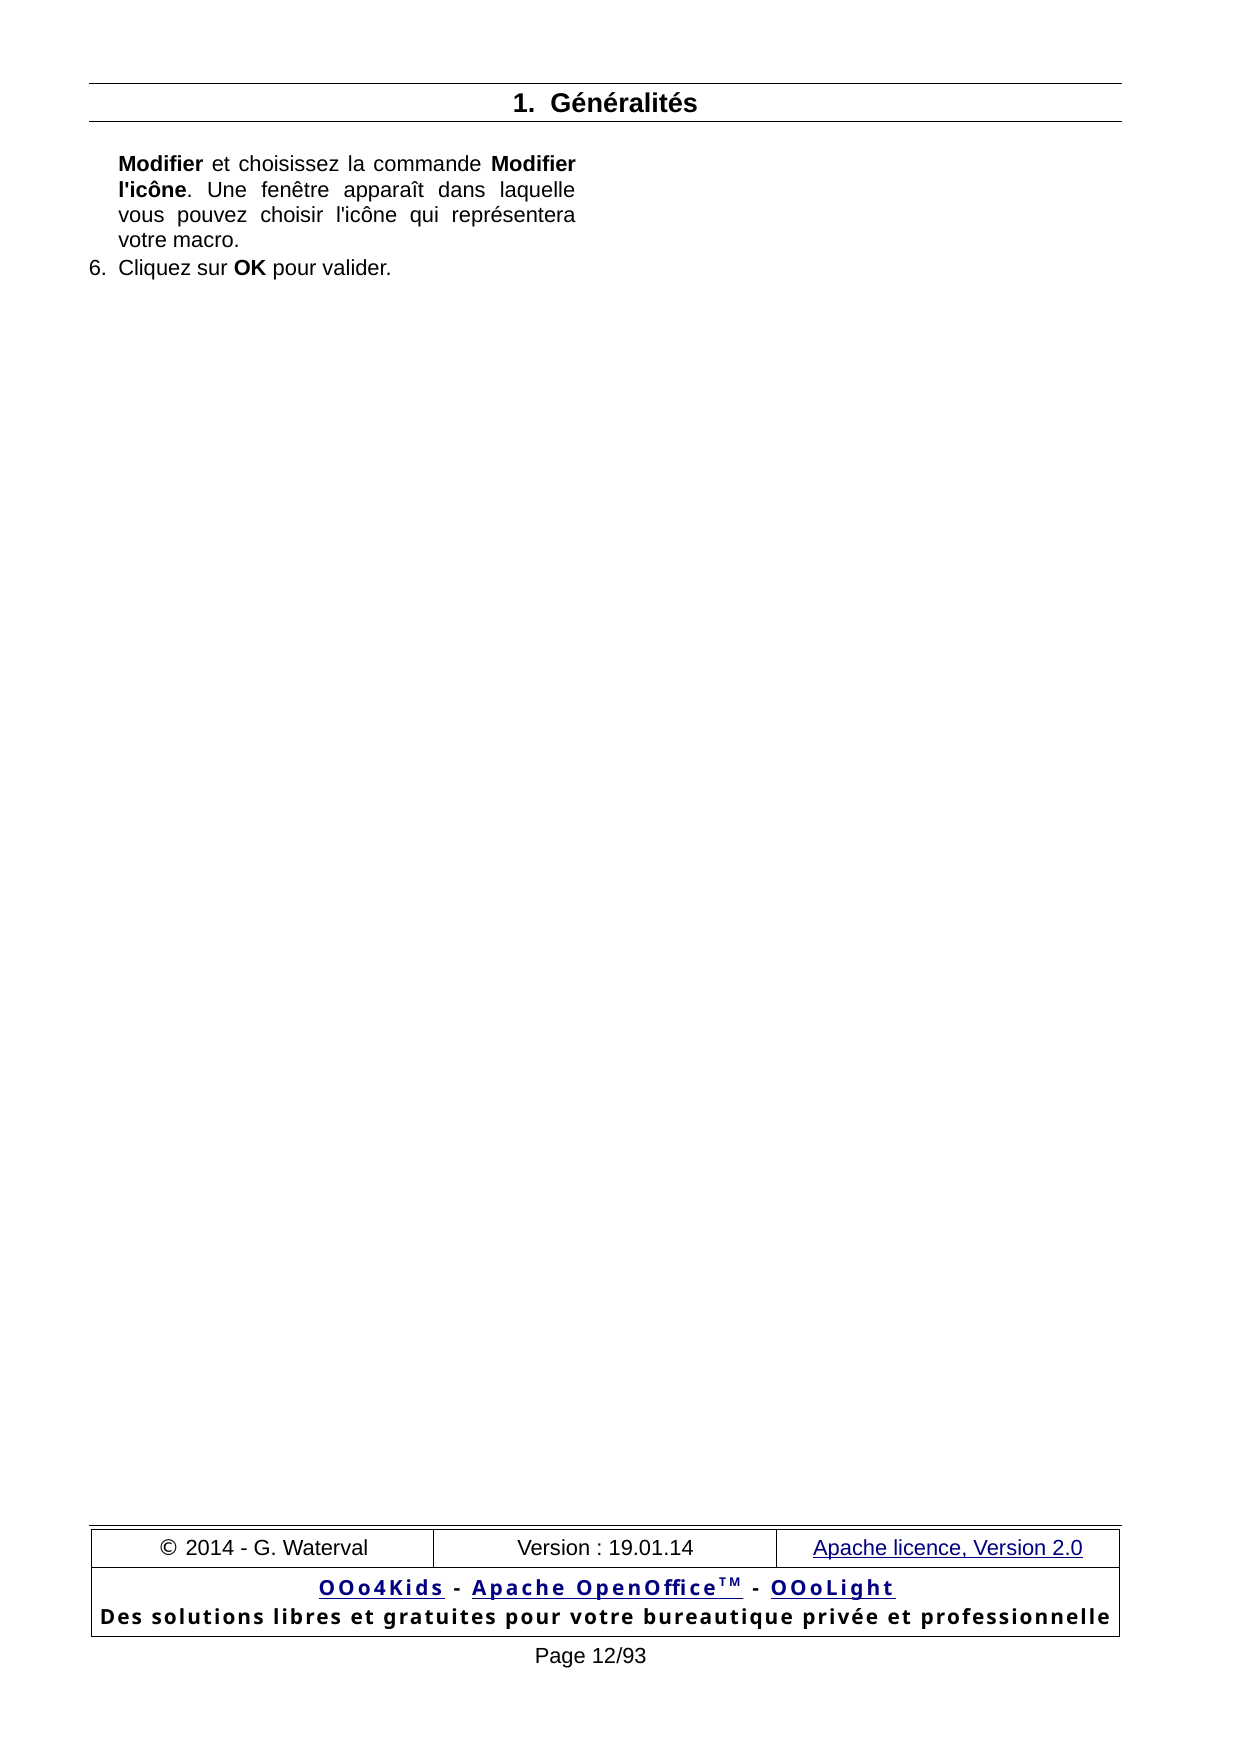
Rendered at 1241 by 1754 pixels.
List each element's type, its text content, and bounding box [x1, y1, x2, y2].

list Modifier et choisissez la commande Modifier l'icône. Une fenêtre apparaît dans laquelle vous pouvez choisir l'icône qui représentera votre macro. [88, 151, 576, 252]
list Cliquez sur OK pour valider. [88, 255, 576, 280]
